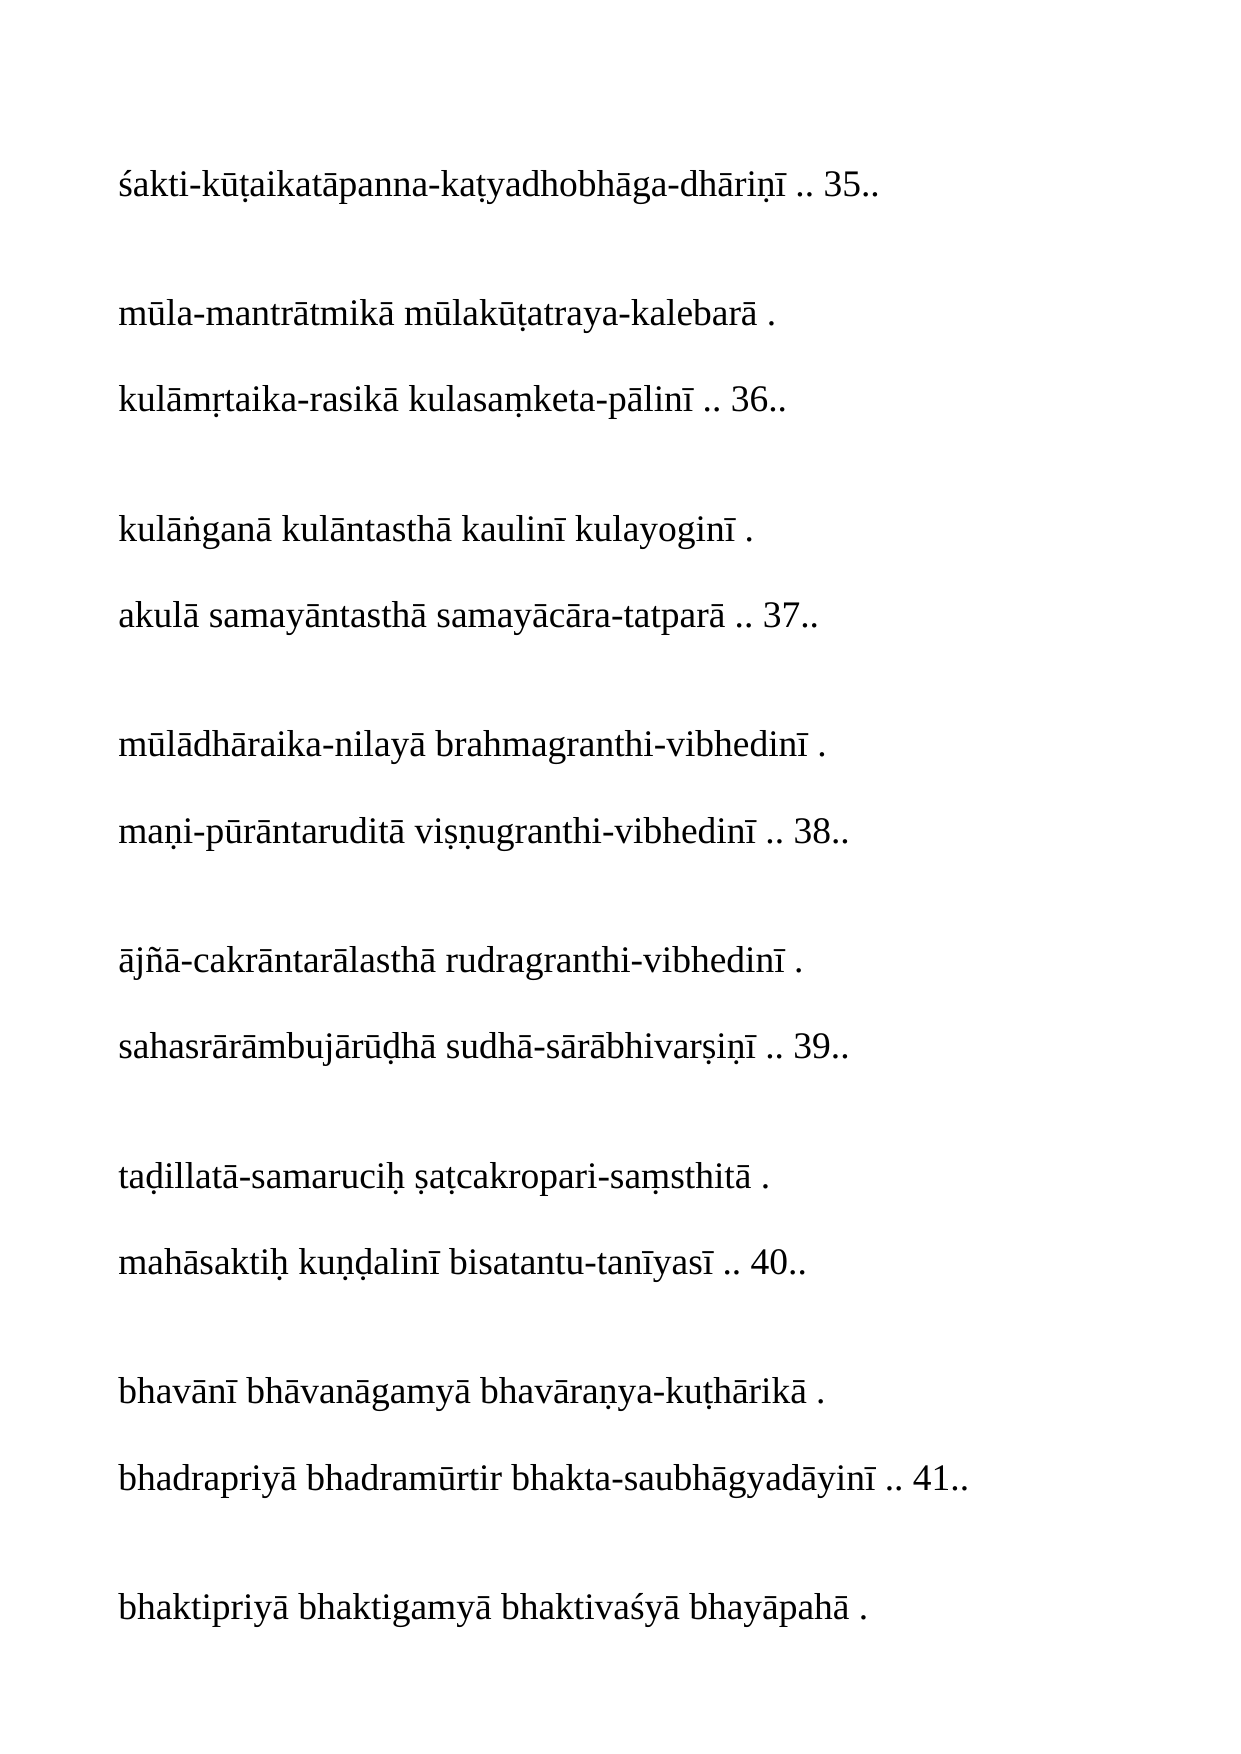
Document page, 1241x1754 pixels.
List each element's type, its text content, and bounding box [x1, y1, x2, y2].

text maṇi-pūrāntaruditā viṣṇugranthi-vibhedinī .. 38.. [118, 808, 1122, 851]
text mūla-mantrātmikā mūlakūṭatraya-kalebarā . [118, 291, 1122, 334]
text kulāmṛtaika-rasikā kulasaṃketa-pālinī .. 36.. [118, 377, 1122, 420]
text taḍillatā-samaruciḥ ṣaṭcakropari-saṃsthitā . [118, 1153, 1122, 1196]
text śakti-kūṭaikatāpanna-kaṭyadhobhāga-dhāriṇī .. 35.. [118, 161, 1122, 204]
text bhadrapriyā bhadramūrtir bhakta-saubhāgyadāyinī .. 41.. [118, 1455, 1122, 1498]
text mūlādhāraika-nilayā brahmagranthi-vibhedinī . [118, 722, 1122, 765]
text ājñā-cakrāntarālasthā rudragranthi-vibhedinī . [118, 937, 1122, 981]
text akulā samayāntasthā samayācāra-tatparā .. 37.. [118, 592, 1122, 636]
text mahāsaktiḥ kuṇḍalinī bisatantu-tanīyasī .. 40.. [118, 1239, 1122, 1282]
text bhavānī bhāvanāgamyā bhavāraṇya-kuṭhārikā . [118, 1369, 1122, 1412]
text sahasrārāmbujārūḍhā sudhā-sārābhivarṣiṇī .. 39.. [118, 1024, 1122, 1067]
text kulāṅganā kulāntasthā kaulinī kulayoginī . [118, 506, 1122, 549]
text bhaktipriyā bhaktigamyā bhaktivaśyā bhayāpahā . [118, 1584, 1122, 1627]
